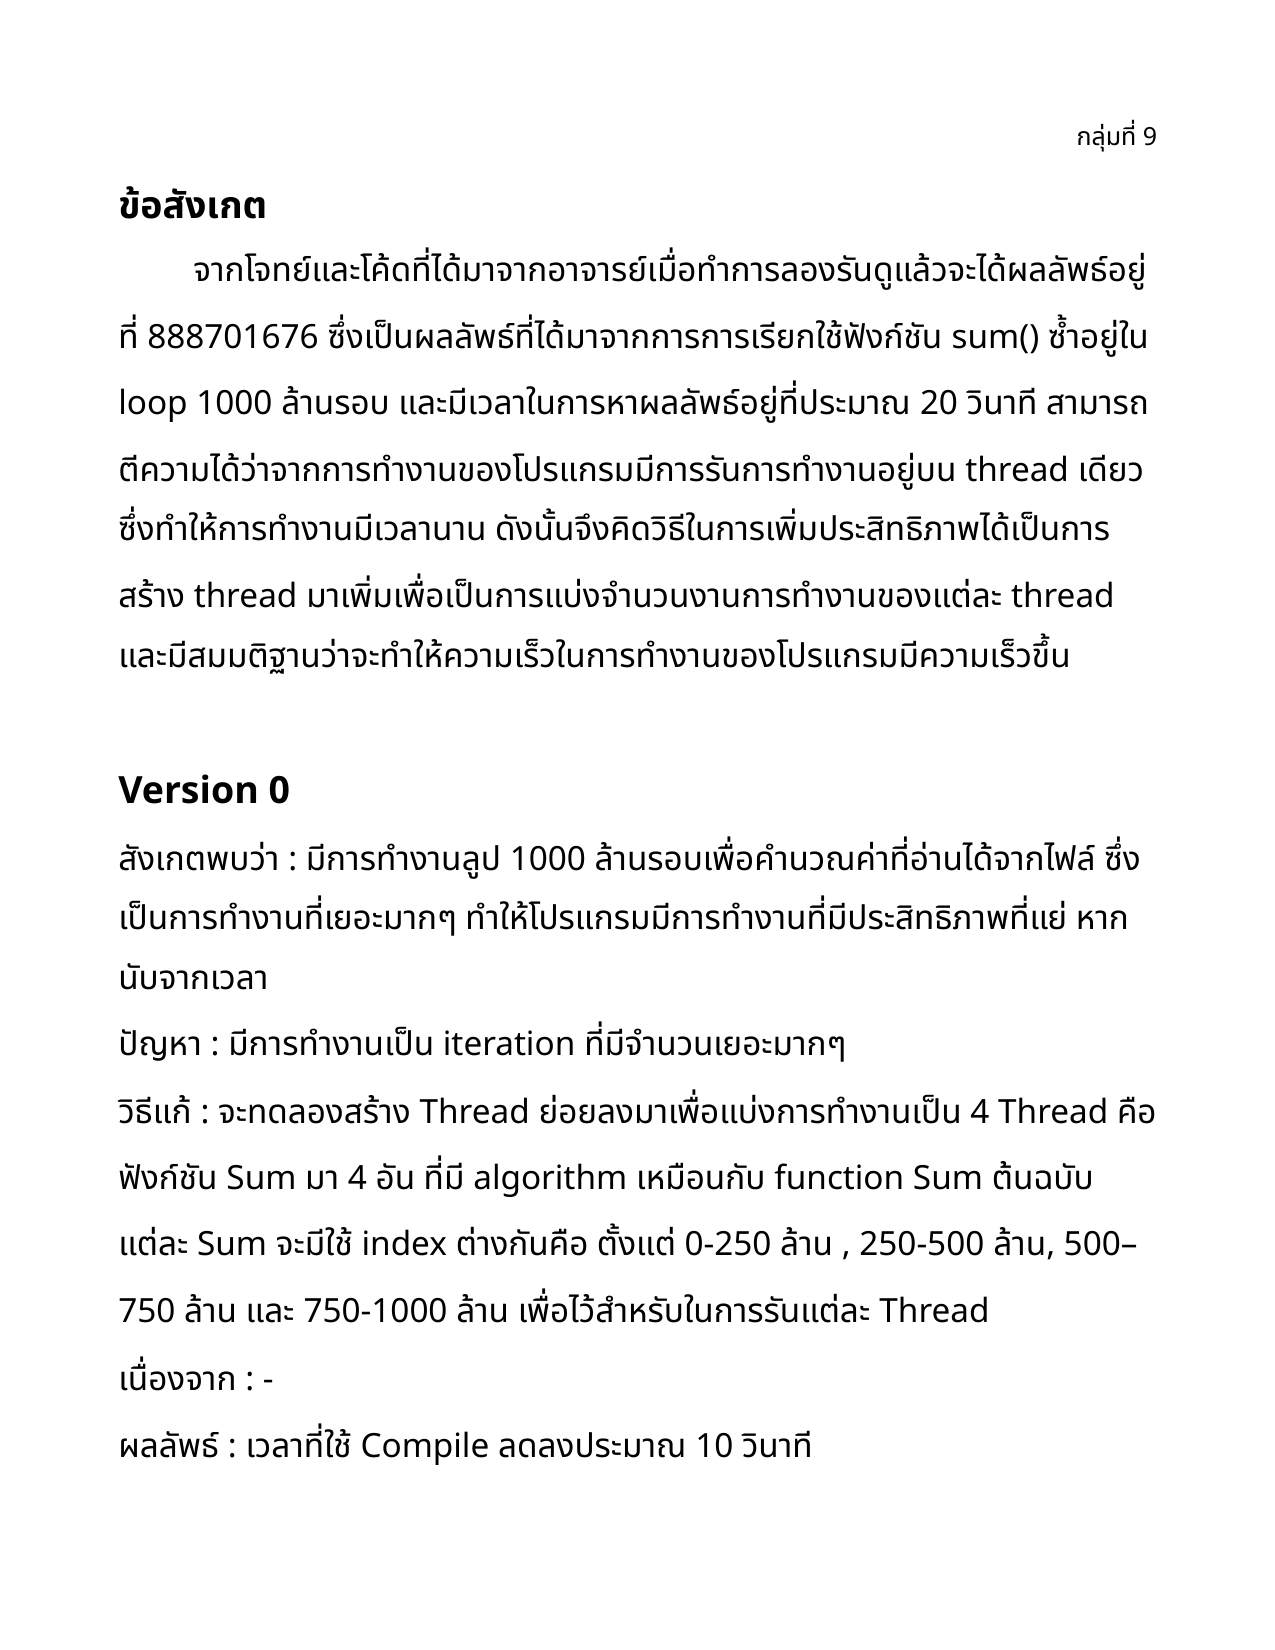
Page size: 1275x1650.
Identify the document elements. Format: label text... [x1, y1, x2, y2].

text สังเกตพบว่า : มีการทำงานลูป 1000 ล้านรอบเพื่อคำนวณค่าที่อ่านได้จากไฟล์ ซึ่งเป็นการทำงานที่เยอะมากๆ ทำให้โปรแกรมมีการทำงานที่มีประสิทธิภาพที่แย่ หากนับจากเวลา [118, 834, 1157, 1003]
text เนื่องจาก : - [118, 1354, 1157, 1403]
text ข้อสังเกต [118, 184, 1157, 233]
text ผลลัพธ์ : เวลาที่ใช้ Compile ลดลงประมาณ 10 วินาที [118, 1422, 1157, 1471]
text วิธีแก้ : จะทดลองสร้าง Thread ย่อยลงมาเพื่อแบ่งการทำงานเป็น 4 Thread คือฟังก์ชัน Sum มา 4 อัน ที่มี algorithm เหมือนกับ function Sum ต้นฉบับ แต่ละ Sum จะมีใช้ index ต่างกันคือ ตั้งแต่ 0-250 ล้าน , 250-500 ล้าน, 500–750 ล้าน และ 750-1000 ล้าน เพื่อไว้สำหรับในการรันแต่ละ Thread [118, 1087, 1157, 1336]
text ปัญหา : มีการทำงานเป็น iteration ที่มีจำนวนเยอะมากๆ [118, 1020, 1157, 1069]
text จากโจทย์และโค้ดที่ได้มาจากอาจารย์เมื่อทำการลองรันดูแล้วจะได้ผลลัพธ์อยู่ที่ 888701676 ซึ่งเป็นผลลัพธ์ที่ได้มาจากการการเรียกใช้ฟังก์ชัน sum() ซ้ำอยู่ใน loop 1000 ล้านรอบ และมีเวลาในการหาผลลัพธ์อยู่ที่ประมาณ 20 วินาที สามารถตีความได้ว่าจากการทำงานของโปรแกรมมีการรันการทำงานอยู่บน thread เดียวซึ่งทำให้การทำงานมีเวลานาน ดังนั้นจึงคิดวิธีในการเพิ่มประสิทธิภาพได้เป็นการสร้าง thread มาเพิ่มเพื่อเป็นการแบ่งจำนวนงานการทำงานของแต่ละ thread และมีสมมติฐานว่าจะทำให้ความเร็วในการทำงานของโปรแกรมมีความเร็วขึ้น [118, 252, 1157, 681]
text Version 0 [118, 764, 1157, 815]
